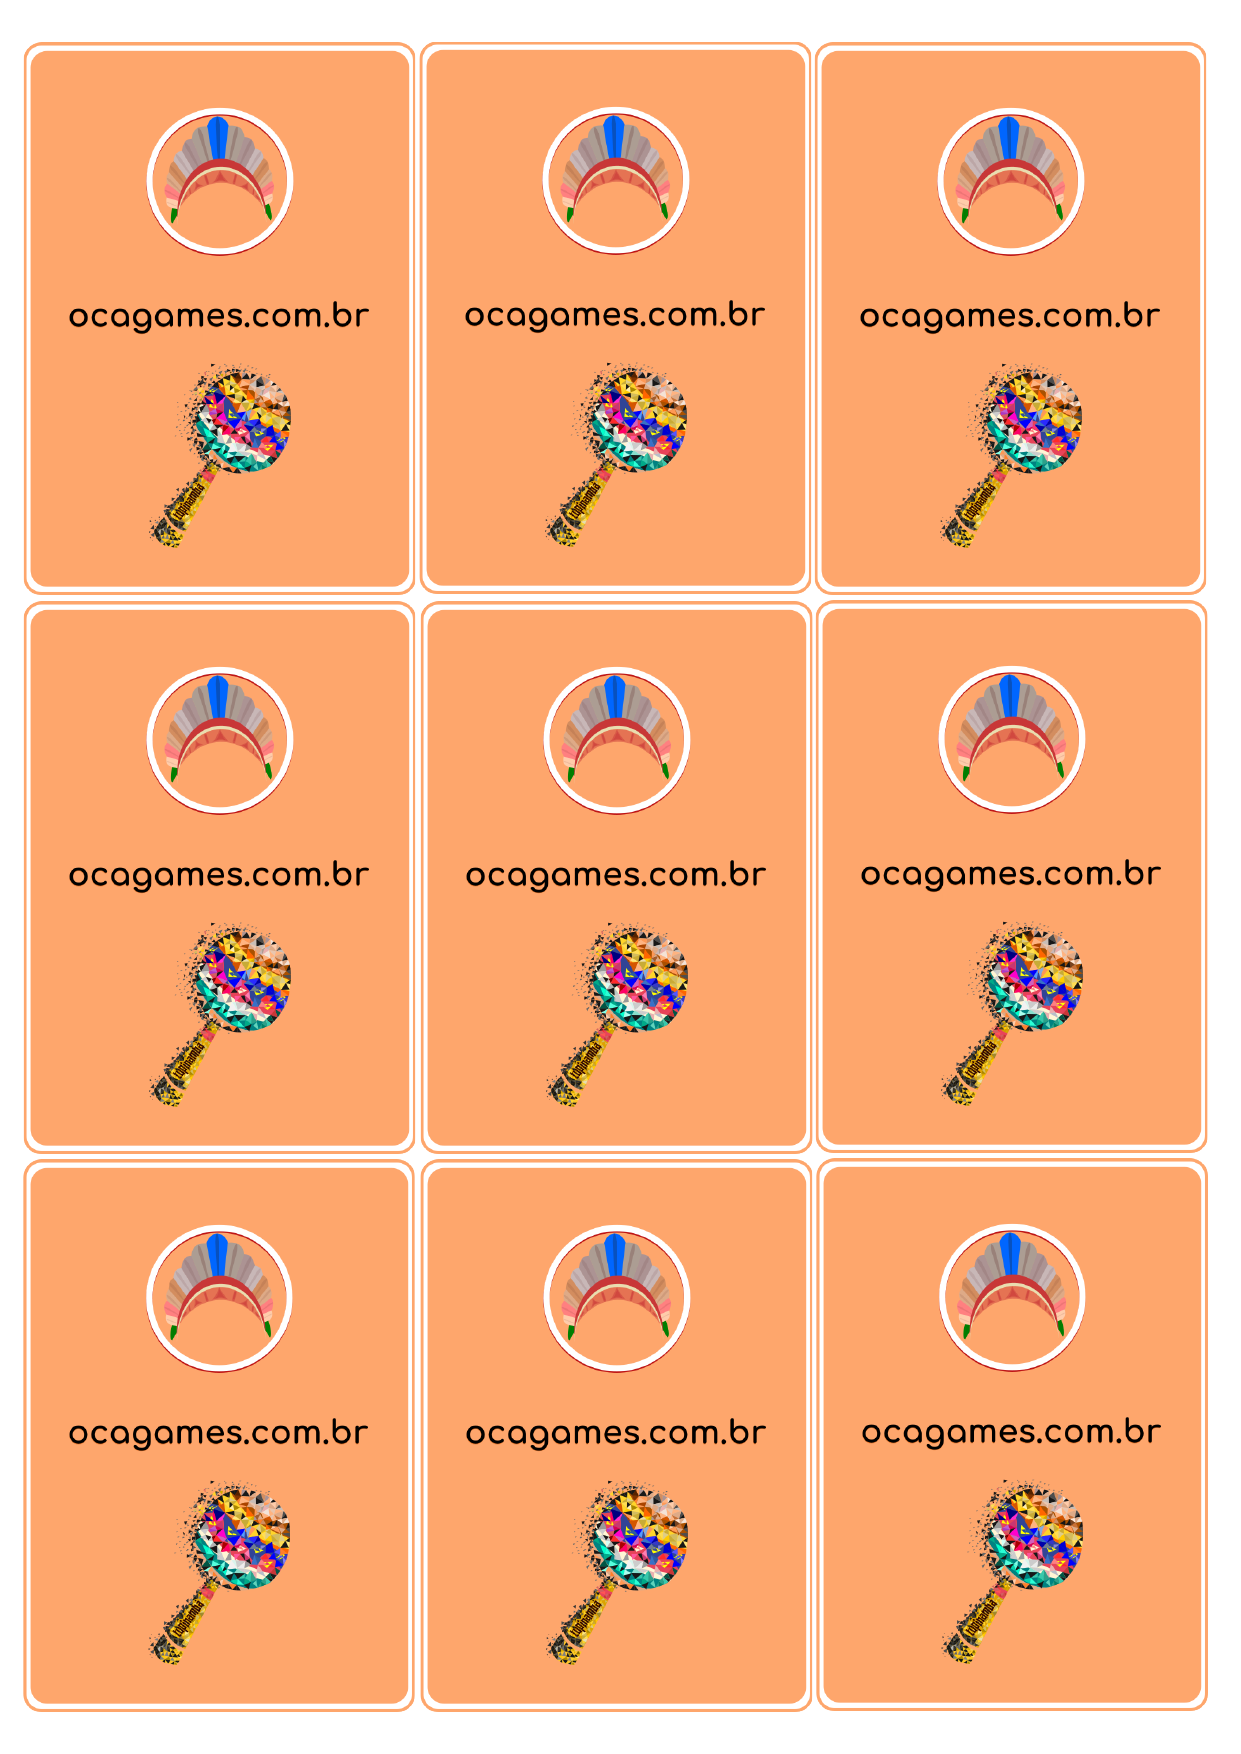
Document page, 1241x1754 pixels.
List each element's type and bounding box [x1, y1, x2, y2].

picture [816, 1158, 1208, 1711]
picture [420, 1159, 813, 1712]
picture [814, 42, 1207, 595]
picture [815, 600, 1208, 1153]
picture [419, 42, 812, 594]
picture [23, 42, 416, 595]
picture [420, 601, 813, 1154]
picture [23, 1159, 415, 1712]
picture [23, 601, 416, 1154]
